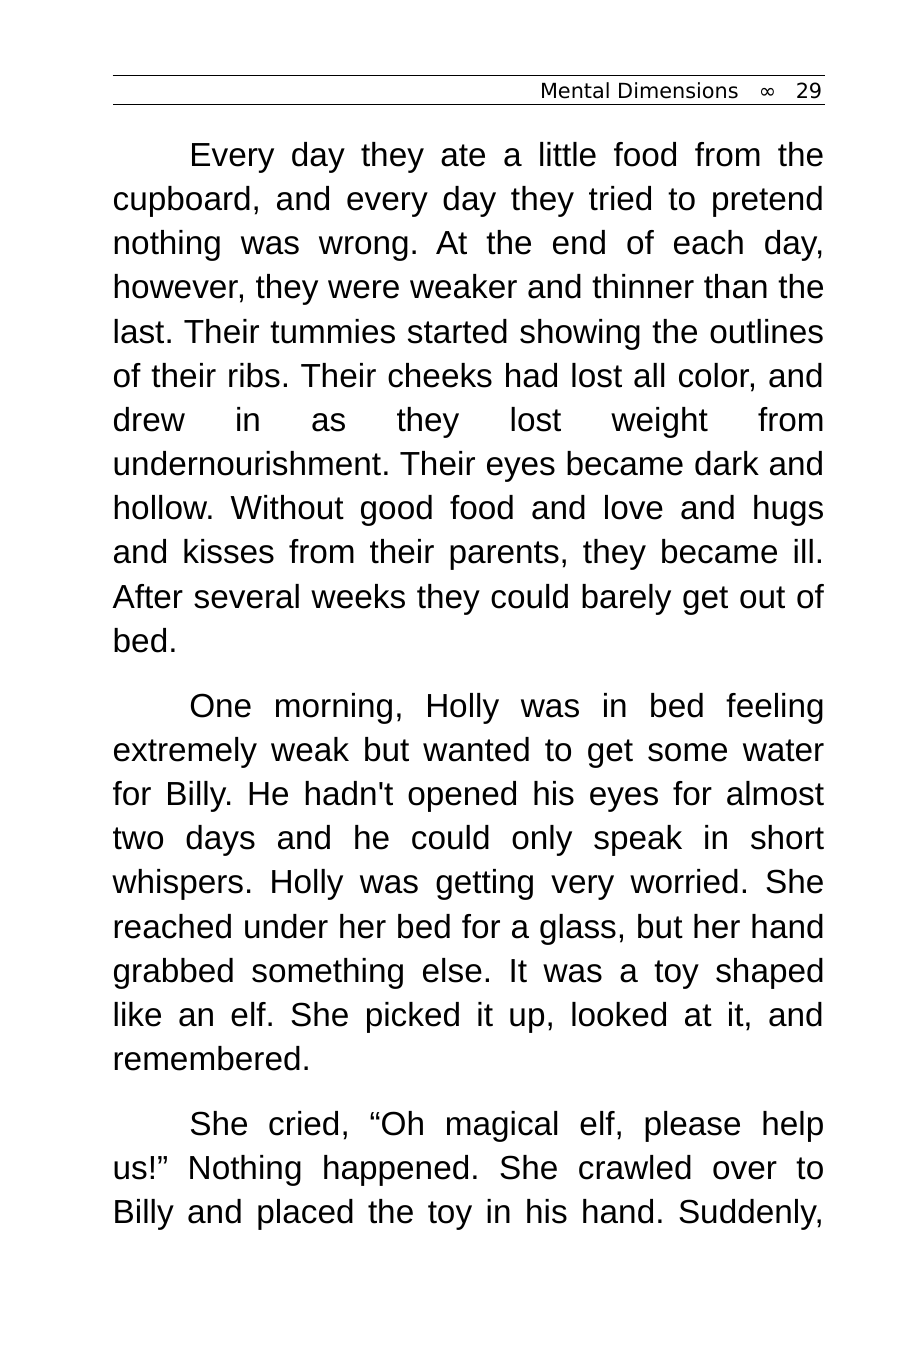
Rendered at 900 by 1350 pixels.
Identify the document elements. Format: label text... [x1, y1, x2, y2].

text One morning, Holly was in bed feeling extremely weak but wanted to get some water for Billy. He hadn't opened his eyes for almost two days and he could only speak in short whispers. Holly was getting very worried. She reached under her bed for a glass, but her hand grabbed something else. It was a toy shaped like an elf. She picked it up, looked at it, and remembered. [112, 686, 825, 1078]
text She cried, “Oh magical elf, please help us!” Nothing happened. She crawled over to Billy and placed the toy in his hand. Suddenly, [112, 1104, 825, 1231]
text Every day they ate a little food from the cupboard, and every day they tried to pretend nothing was wrong. At the end of each day, however, they were weaker and thinner than the last. Their tummies started showing the outlines of their ribs. Their cheeks had lost all color, and drew in as they lost weight from undernourishment. Their eyes became dark and hollow. Without good food and love and hugs and kisses from their parents, they became ill. After several weeks they could barely get out of bed. [112, 135, 825, 659]
